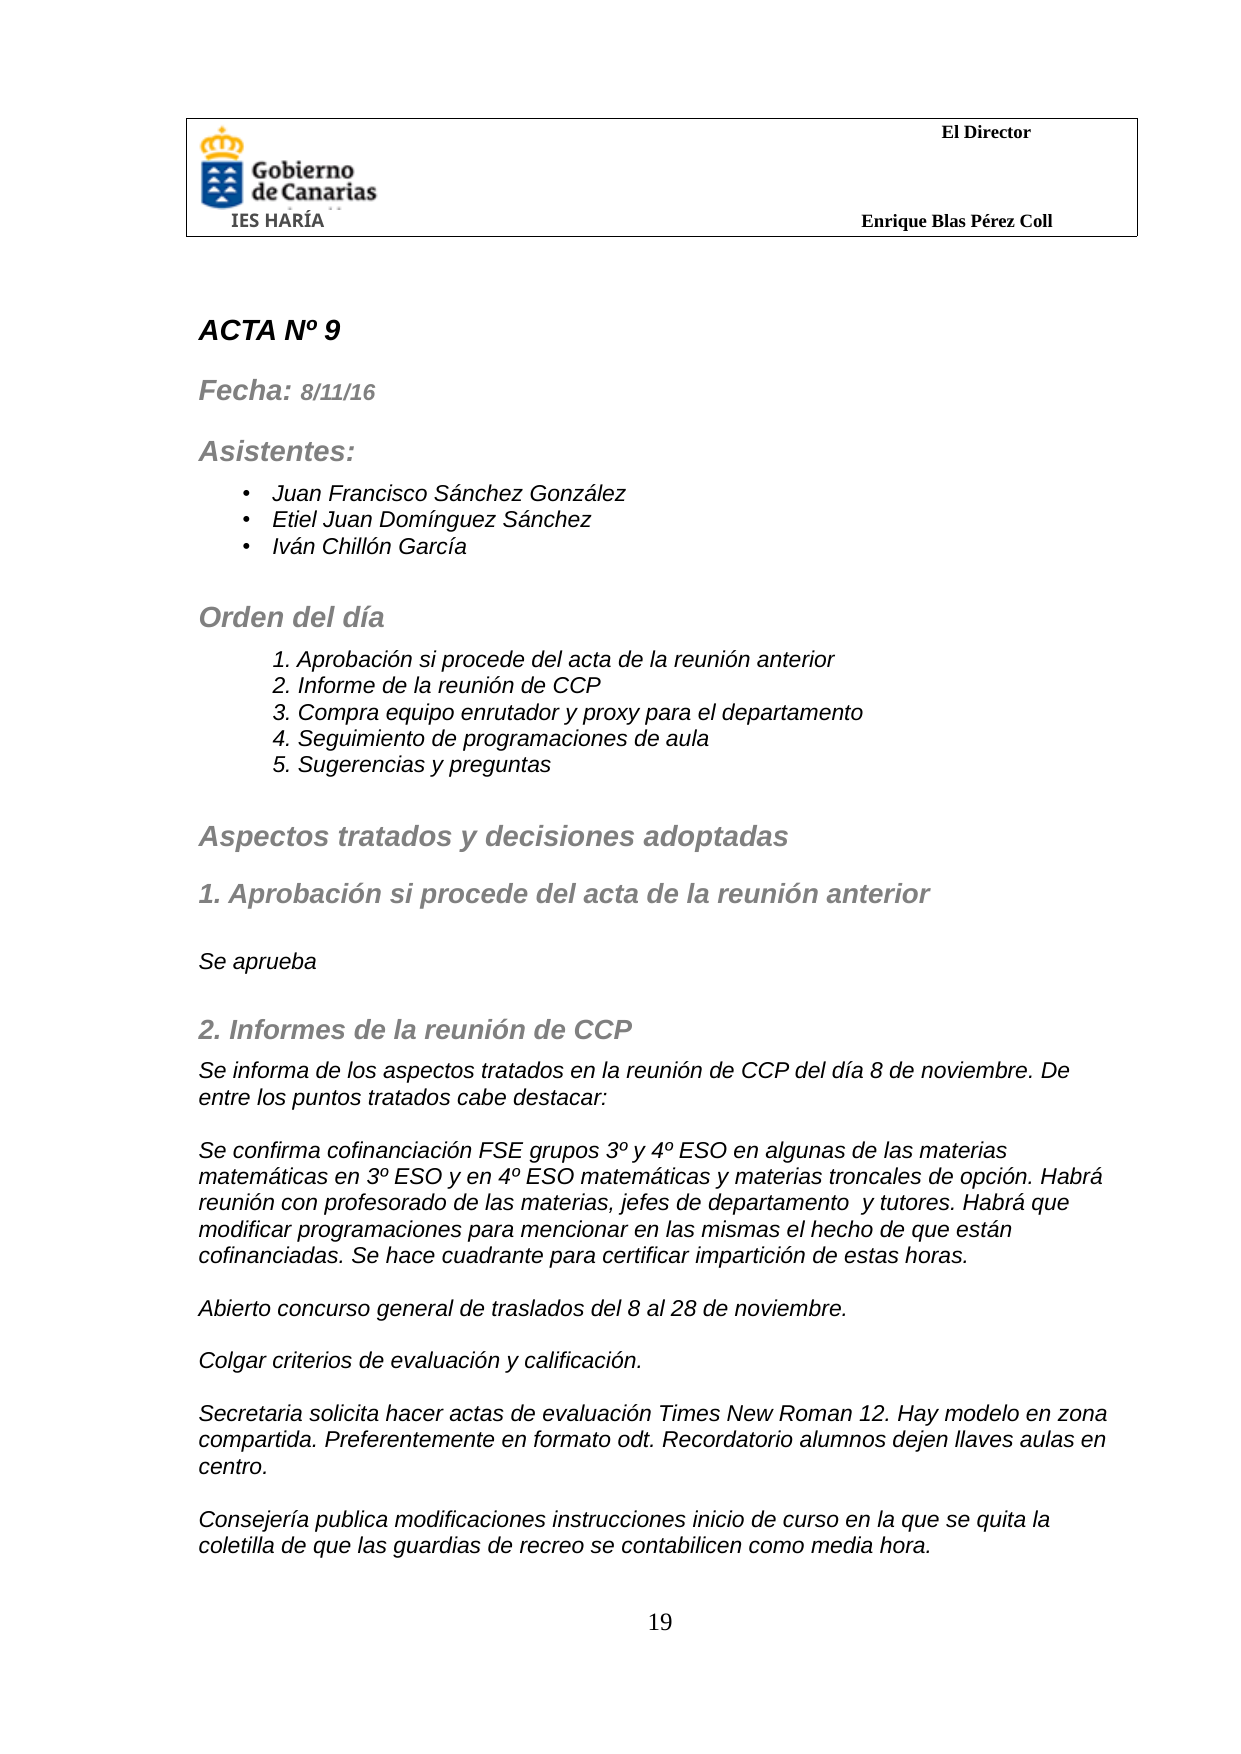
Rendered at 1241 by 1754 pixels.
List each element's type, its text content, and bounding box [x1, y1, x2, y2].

text Consejería publica modificaciones instrucciones inicio de curso en la que se quita la coletilla de que las guardias de recreo se contabilicen como media hora. [198, 1506, 1121, 1558]
text Colgar criterios de evaluación y calificación. [198, 1347, 1121, 1374]
subtitle Aspectos tratados y decisiones adoptadas [198, 819, 1121, 852]
list Etiel Juan Domínguez Sánchez [242, 506, 1121, 533]
list Iván Chillón García [242, 533, 1121, 559]
subtitle 1. Aprobación si procede del acta de la reunión anterior [198, 877, 1121, 909]
list Juan Francisco Sánchez González [242, 480, 1121, 506]
text Abierto concurso general de traslados del 8 al 28 de noviembre. [198, 1295, 1121, 1321]
subtitle 2. Informes de la reunión de CCP [198, 1013, 1121, 1045]
text Se informa de los aspectos tratados en la reunión de CCP del día 8 de noviembre. De entre los puntos tratados cabe destacar: [198, 1057, 1121, 1110]
text 1. Aprobación si procede del acta de la reunión anterior [272, 646, 1121, 672]
picture [195, 123, 381, 210]
text Se confirma cofinanciación FSE grupos 3º y 4º ESO en algunas de las materias matemáticas en 3º ESO y en 4º ESO matemáticas y materias troncales de opción. Habrá reunión con profesorado de las materias, jefes de departamento y tutores. Habrá que modificar programaciones para mencionar en las mismas el hecho de que están cofinanciadas. Se hace cuadrante para certificar impartición de estas horas. [198, 1137, 1121, 1268]
text 3. Compra equipo enrutador y proxy para el departamento [272, 699, 1121, 725]
text Secretaria solicita hacer actas de evaluación Times New Roman 12. Hay modelo en zona compartida. Preferentemente en formato odt. Recordatorio alumnos dejen llaves aulas en centro. [198, 1400, 1121, 1479]
text 5. Sugerencias y preguntas [272, 751, 1121, 778]
text Se aprueba [198, 948, 1121, 974]
text 4. Seguimiento de programaciones de aula [272, 725, 1121, 751]
text 2. Informe de la reunión de CCP [272, 672, 1121, 699]
subtitle ACTA Nº 9 [198, 313, 1121, 346]
subtitle Fecha: 8/11/16 [198, 373, 1121, 407]
subtitle Asistentes: [198, 434, 1121, 467]
subtitle Orden del día [198, 600, 1121, 633]
